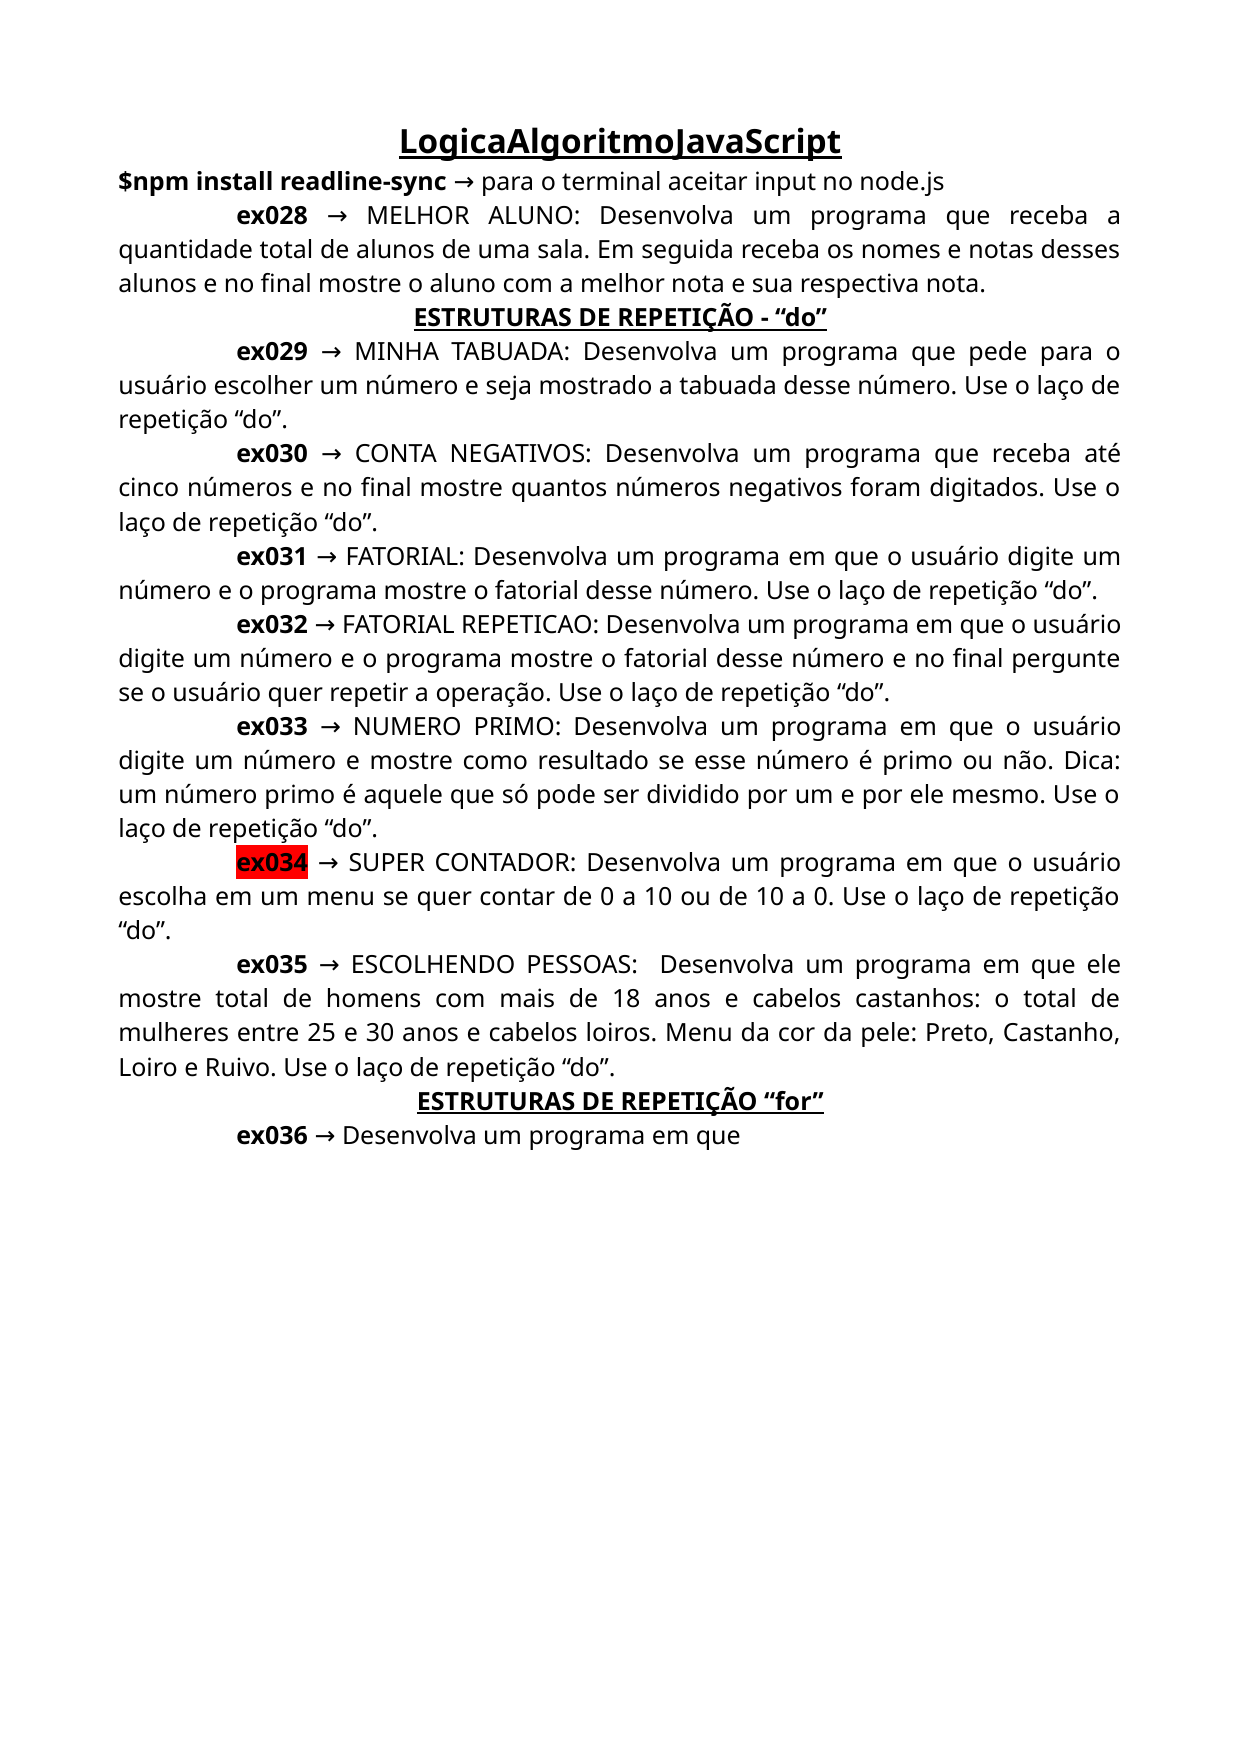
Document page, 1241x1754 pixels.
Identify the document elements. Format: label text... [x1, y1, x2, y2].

text ex029 → MINHA TABUADA: Desenvolva um programa que pede para o usuário escolher um número e seja mostrado a tabuada desse número. Use o laço de repetição “do”. [118, 334, 1122, 436]
text ESTRUTURAS DE REPETIÇÃO - “do” [118, 300, 1122, 334]
text ex028 → MELHOR ALUNO: Desenvolva um programa que receba a quantidade total de alunos de uma sala. Em seguida receba os nomes e notas desses alunos e no final mostre o aluno com a melhor nota e sua respectiva nota. [118, 198, 1122, 300]
text ex030 → CONTA NEGATIVOS: Desenvolva um programa que receba até cinco números e no final mostre quantos números negativos foram digitados. Use o laço de repetição “do”. [118, 436, 1122, 538]
text ex031 → FATORIAL: Desenvolva um programa em que o usuário digite um número e o programa mostre o fatorial desse número. Use o laço de repetição “do”. [118, 538, 1122, 606]
text ex036 → Desenvolva um programa em que [118, 1117, 1122, 1151]
text ex032 → FATORIAL REPETICAO: Desenvolva um programa em que o usuário digite um número e o programa mostre o fatorial desse número e no final pergunte se o usuário quer repetir a operação. Use o laço de repetição “do”. [118, 606, 1122, 708]
text ex035 → ESCOLHENDO PESSOAS: Desenvolva um programa em que ele mostre total de homens com mais de 18 anos e cabelos castanhos: o total de mulheres entre 25 e 30 anos e cabelos loiros. Menu da cor da pele: Preto, Castanho, Loiro e Ruivo. Use o laço de repetição “do”. [118, 947, 1122, 1083]
text ex033 → NUMERO PRIMO: Desenvolva um programa em que o usuário digite um número e mostre como resultado se esse número é primo ou não. Dica: um número primo é aquele que só pode ser dividido por um e por ele mesmo. Use o laço de repetição “do”. [118, 708, 1122, 845]
text LogicaAlgoritmoJavaScript [118, 118, 1122, 163]
text $npm install readline-sync → para o terminal aceitar input no node.js [118, 163, 1122, 198]
text ESTRUTURAS DE REPETIÇÃO “for” [118, 1083, 1122, 1117]
text ex034 → SUPER CONTADOR: Desenvolva um programa em que o usuário escolha em um menu se quer contar de 0 a 10 ou de 10 a 0. Use o laço de repetição “do”. [118, 845, 1122, 947]
